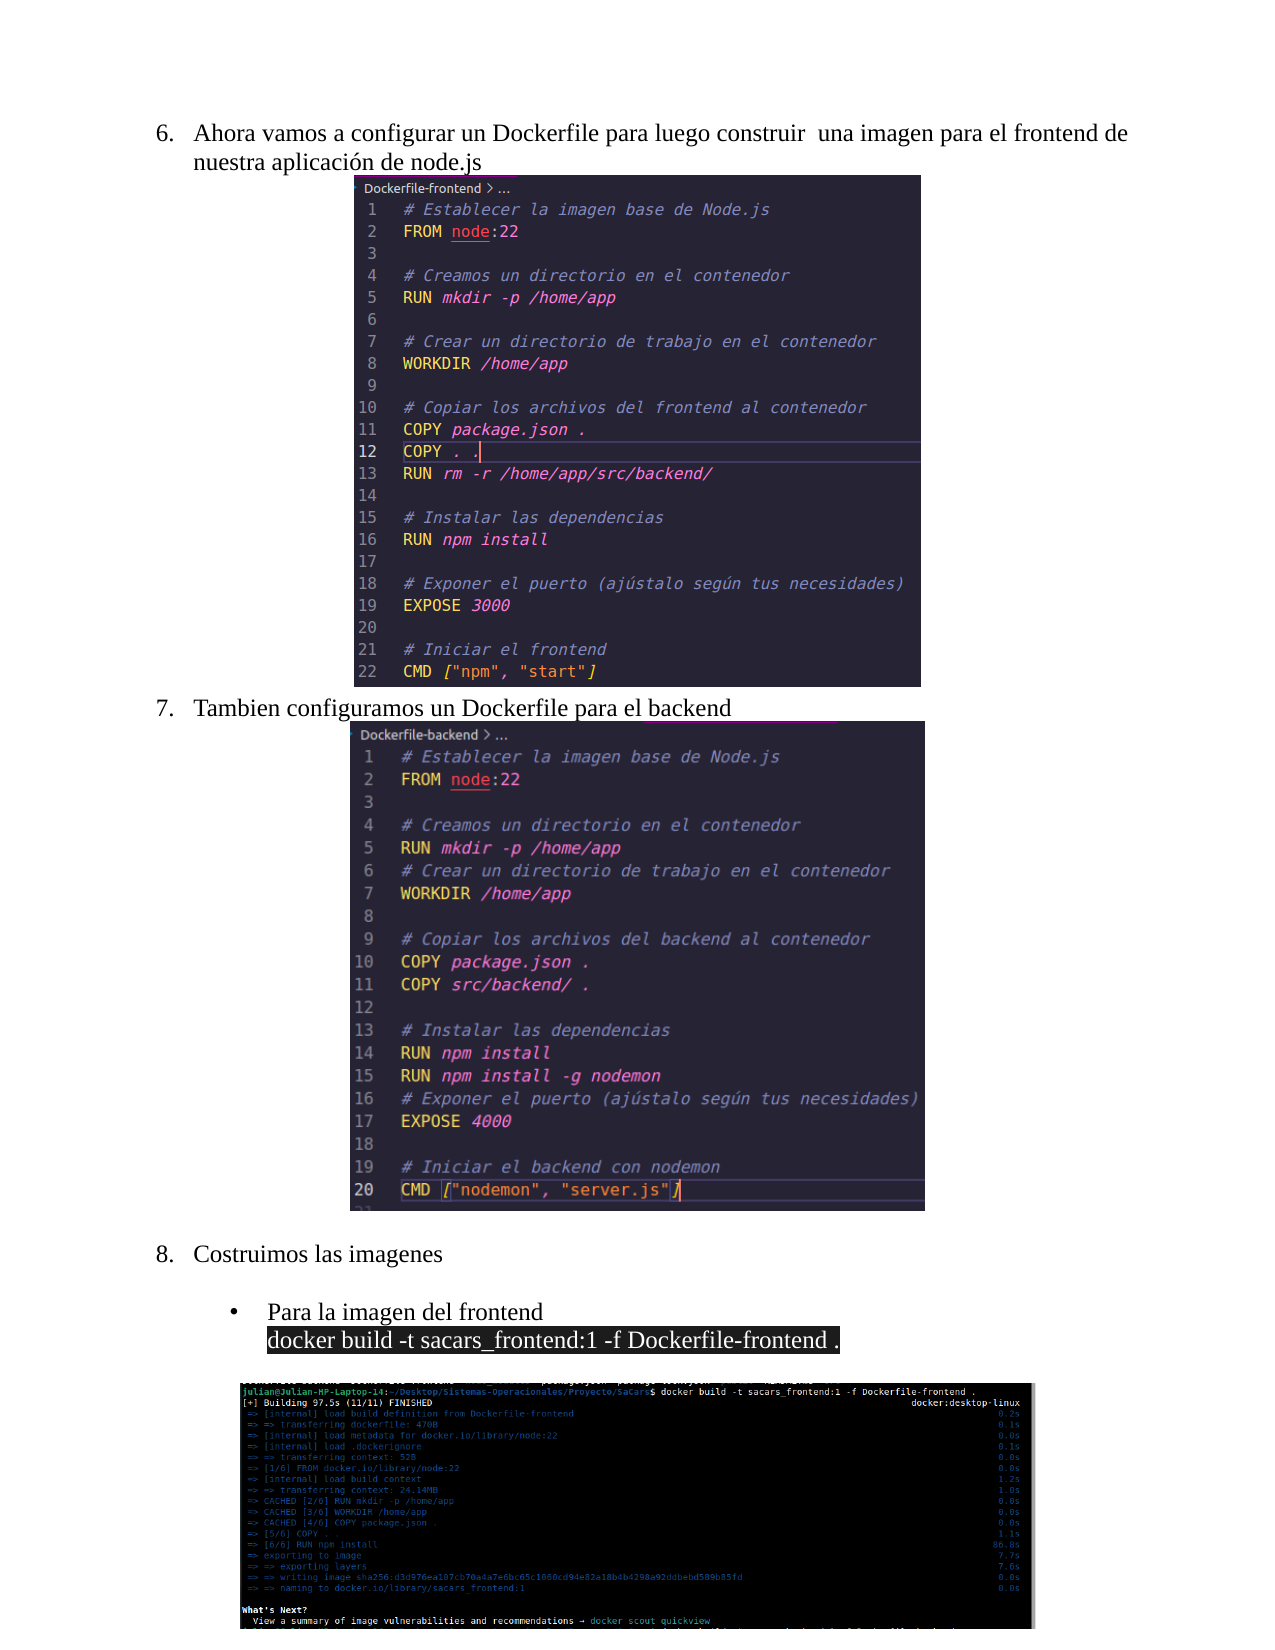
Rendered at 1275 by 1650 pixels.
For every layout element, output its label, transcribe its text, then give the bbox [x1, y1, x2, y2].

list Tambien configuramos un Dockerfile para el backend [156, 693, 1157, 722]
picture [350, 721, 925, 1211]
list Para la imagen del frontend [229, 1297, 1157, 1326]
picture [354, 175, 921, 687]
list Ahora vamos a configurar un Dockerfile para luego construir una imagen para el frontend de nuestra aplicación de node.js [156, 118, 1157, 176]
picture [240, 1383, 1035, 1629]
list Costruimos las imagenes [156, 1239, 1157, 1268]
list docker build -t sacars_frontend:1 -f Dockerfile-frontend . [229, 1326, 1157, 1354]
